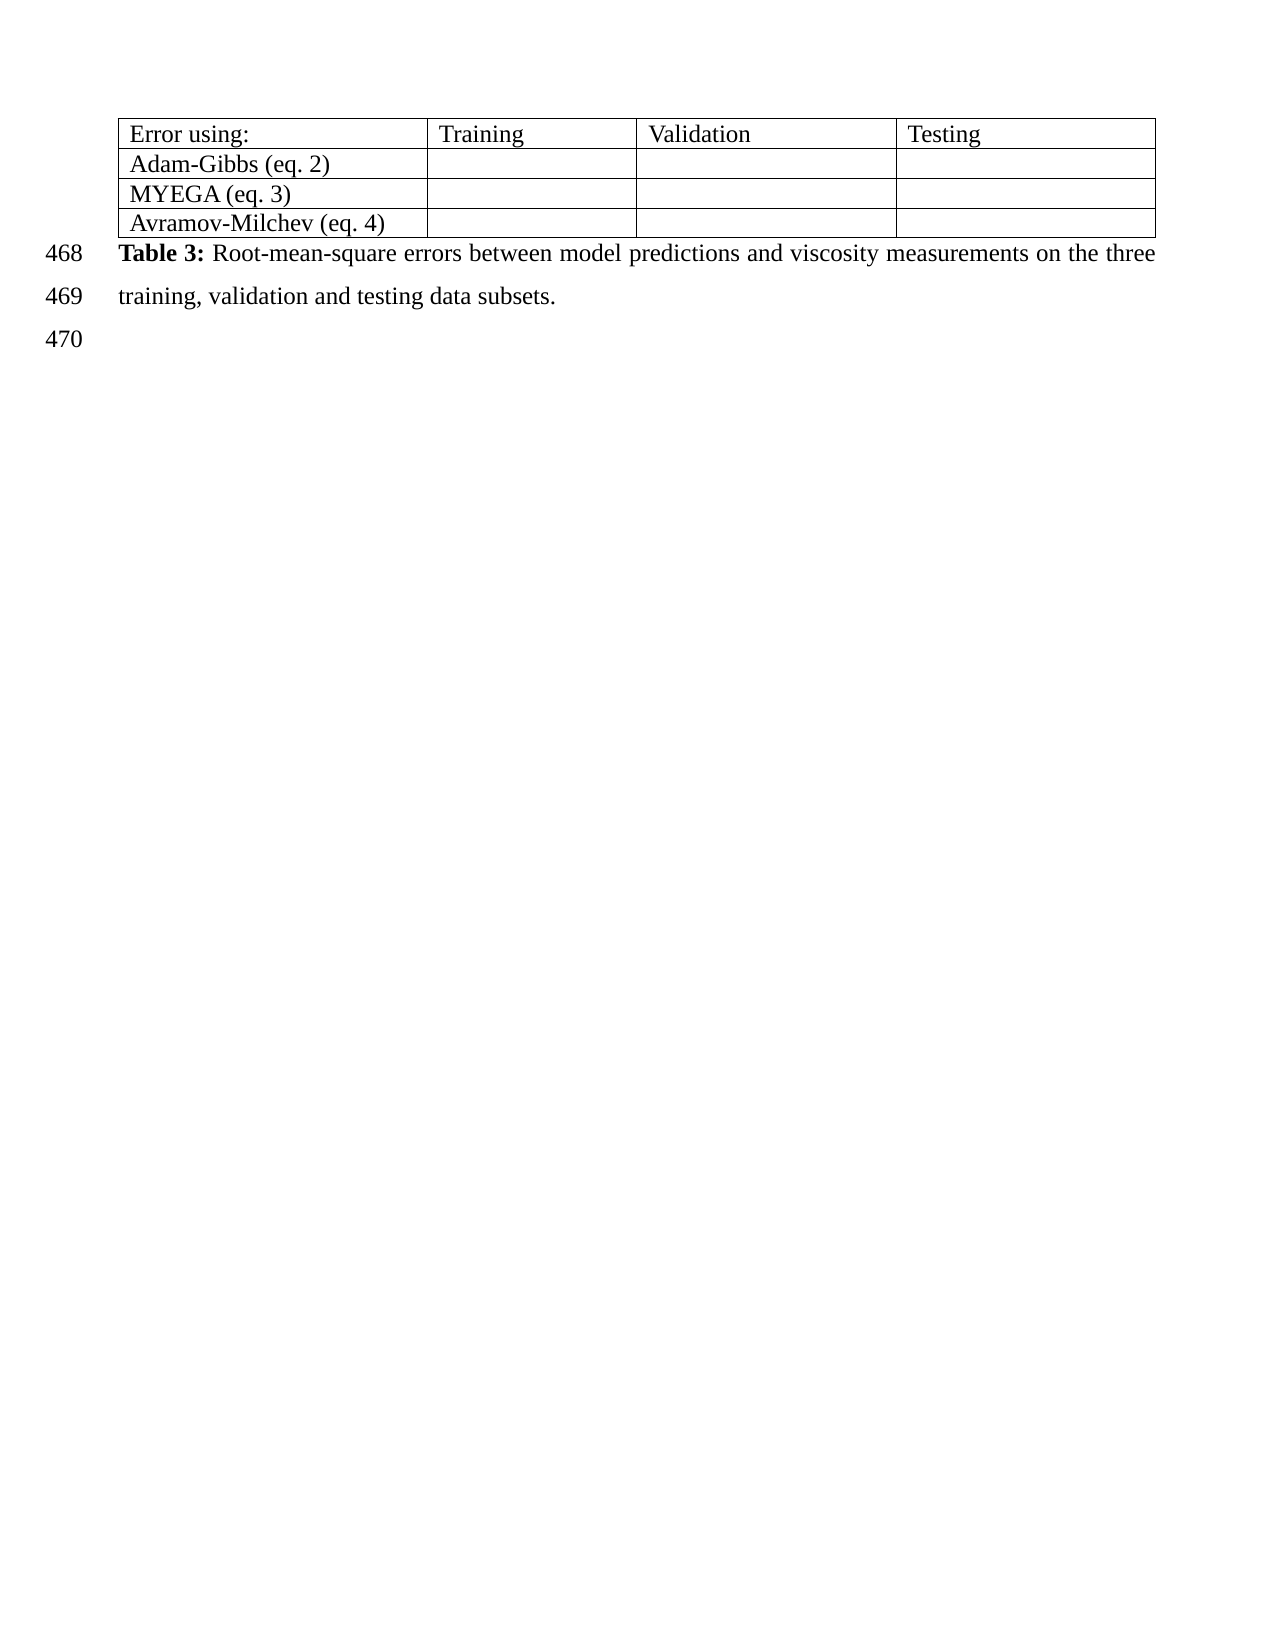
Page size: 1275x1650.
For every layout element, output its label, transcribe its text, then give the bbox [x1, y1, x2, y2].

table_header Error using: [119, 119, 427, 148]
table_cell [428, 209, 636, 237]
table_cell [637, 149, 896, 178]
table_cell [897, 179, 1155, 207]
table_cell Avramov-Milchev (eq. 4) [119, 209, 427, 237]
table_cell [637, 209, 896, 237]
text Table 3: Root-mean-square errors between model predictions and viscosity measurements on the three training, validation and testing data subsets. [118, 238, 1157, 310]
table_header Training [428, 119, 636, 148]
table_cell [637, 179, 896, 207]
table_header Validation [637, 119, 896, 148]
table_cell [428, 179, 636, 207]
table_cell [897, 209, 1155, 237]
table_cell MYEGA (eq. 3) [119, 179, 427, 207]
table_header Testing [897, 119, 1155, 148]
table_cell [428, 149, 636, 178]
table_cell Adam-Gibbs (eq. 2) [119, 149, 427, 178]
table_cell [897, 149, 1155, 178]
